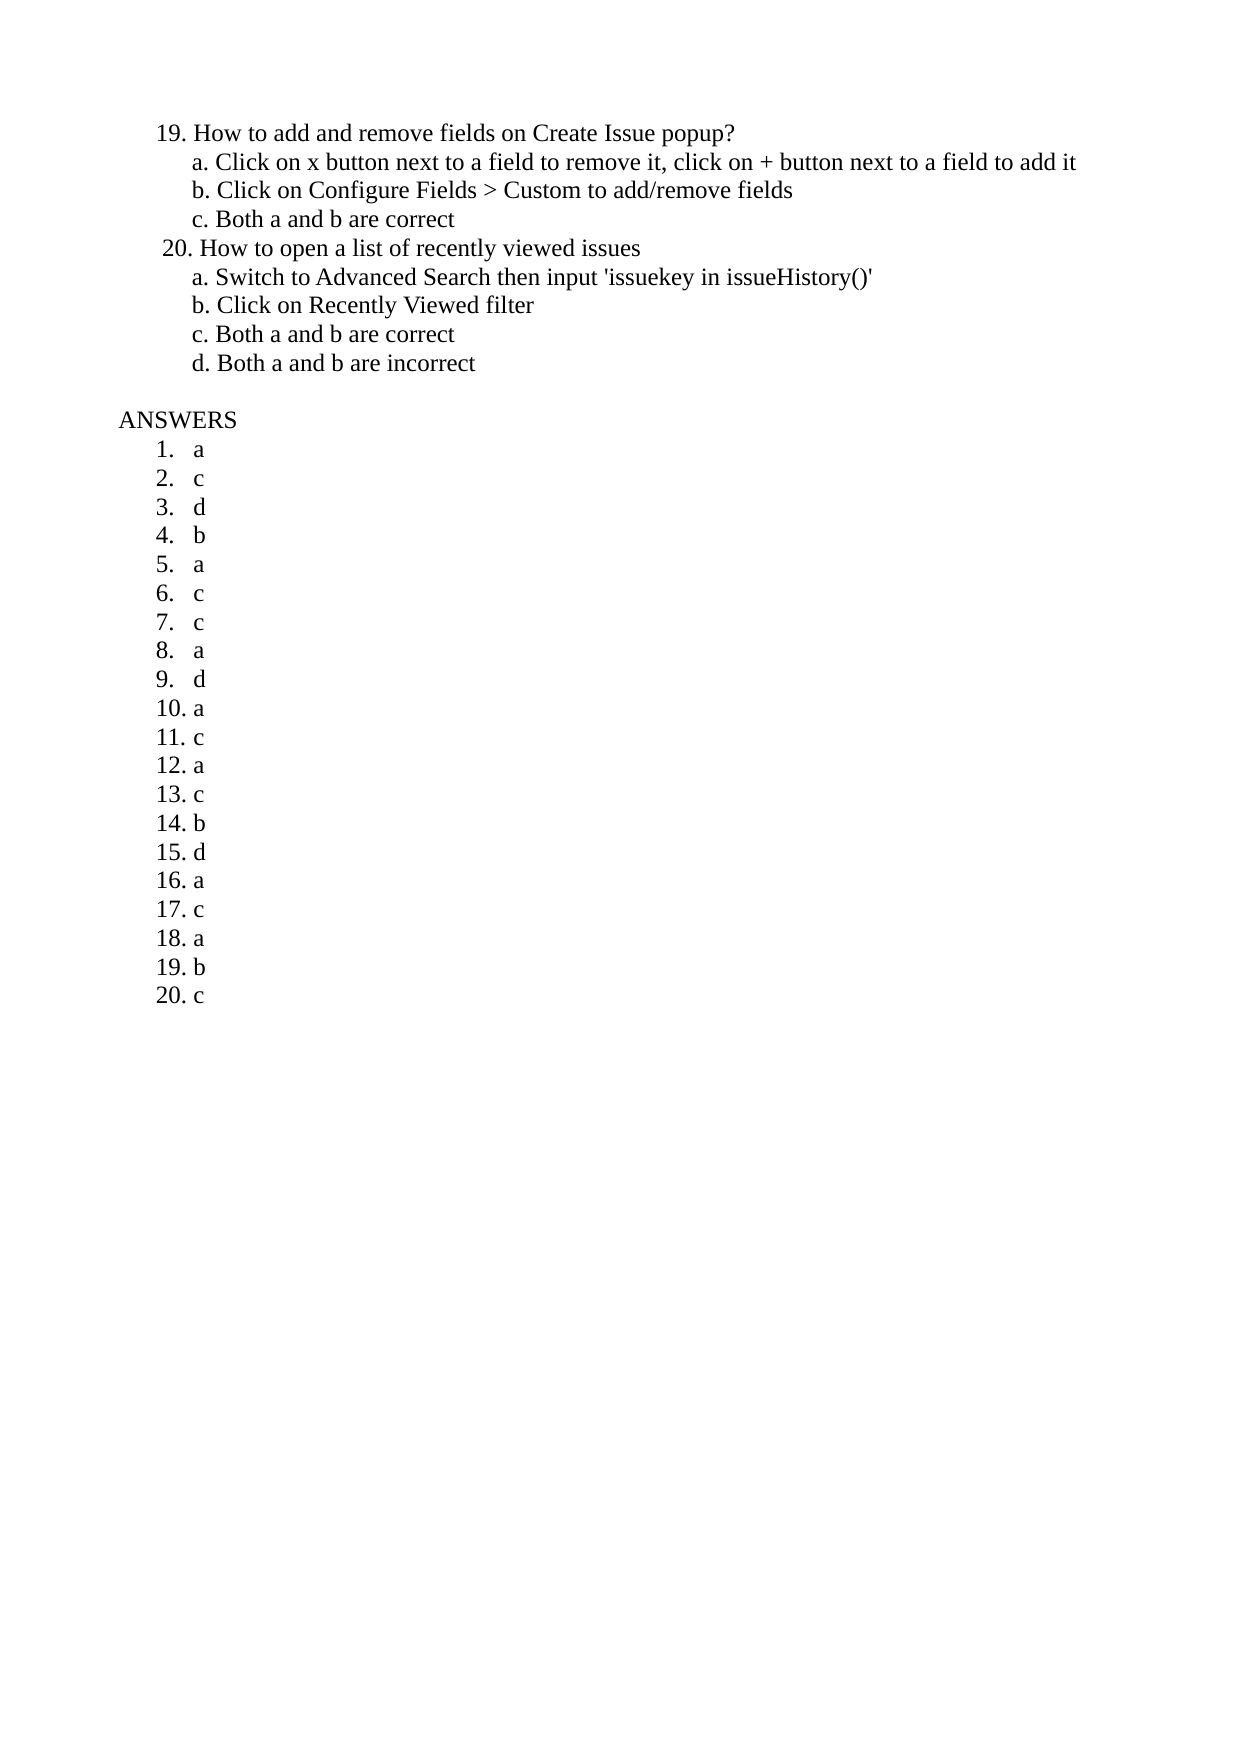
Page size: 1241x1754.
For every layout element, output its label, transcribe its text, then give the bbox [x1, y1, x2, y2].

list a [156, 434, 1122, 463]
list a [156, 693, 1122, 722]
list c [156, 894, 1122, 923]
text 19. How to add and remove fields on Create Issue popup? [118, 118, 1122, 147]
text c. Both a and b are correct [118, 204, 1122, 233]
text a. Switch to Advanced Search then input 'issuekey in issueHistory()' [118, 262, 1122, 291]
list c [156, 463, 1122, 492]
list d [156, 837, 1122, 866]
list b [156, 952, 1122, 981]
list d [156, 492, 1122, 521]
text ANSWERS [118, 406, 1122, 434]
list d [156, 664, 1122, 693]
list a [156, 549, 1122, 578]
list a [156, 751, 1122, 779]
text d. Both a and b are incorrect [118, 348, 1122, 377]
text b. Click on Configure Fields > Custom to add/remove fields [118, 176, 1122, 204]
list c [156, 722, 1122, 751]
list b [156, 808, 1122, 837]
list b [156, 521, 1122, 549]
list a [156, 923, 1122, 952]
text 20. How to open a list of recently viewed issues [118, 233, 1122, 262]
list a [156, 866, 1122, 894]
text c. Both a and b are correct [118, 319, 1122, 348]
text a. Click on x button next to a field to remove it, click on + button next to a field to add it [118, 147, 1122, 176]
text b. Click on Recently Viewed filter [118, 291, 1122, 319]
list a [156, 636, 1122, 664]
list c [156, 607, 1122, 636]
list c [156, 578, 1122, 607]
list c [156, 981, 1122, 1009]
list c [156, 779, 1122, 808]
